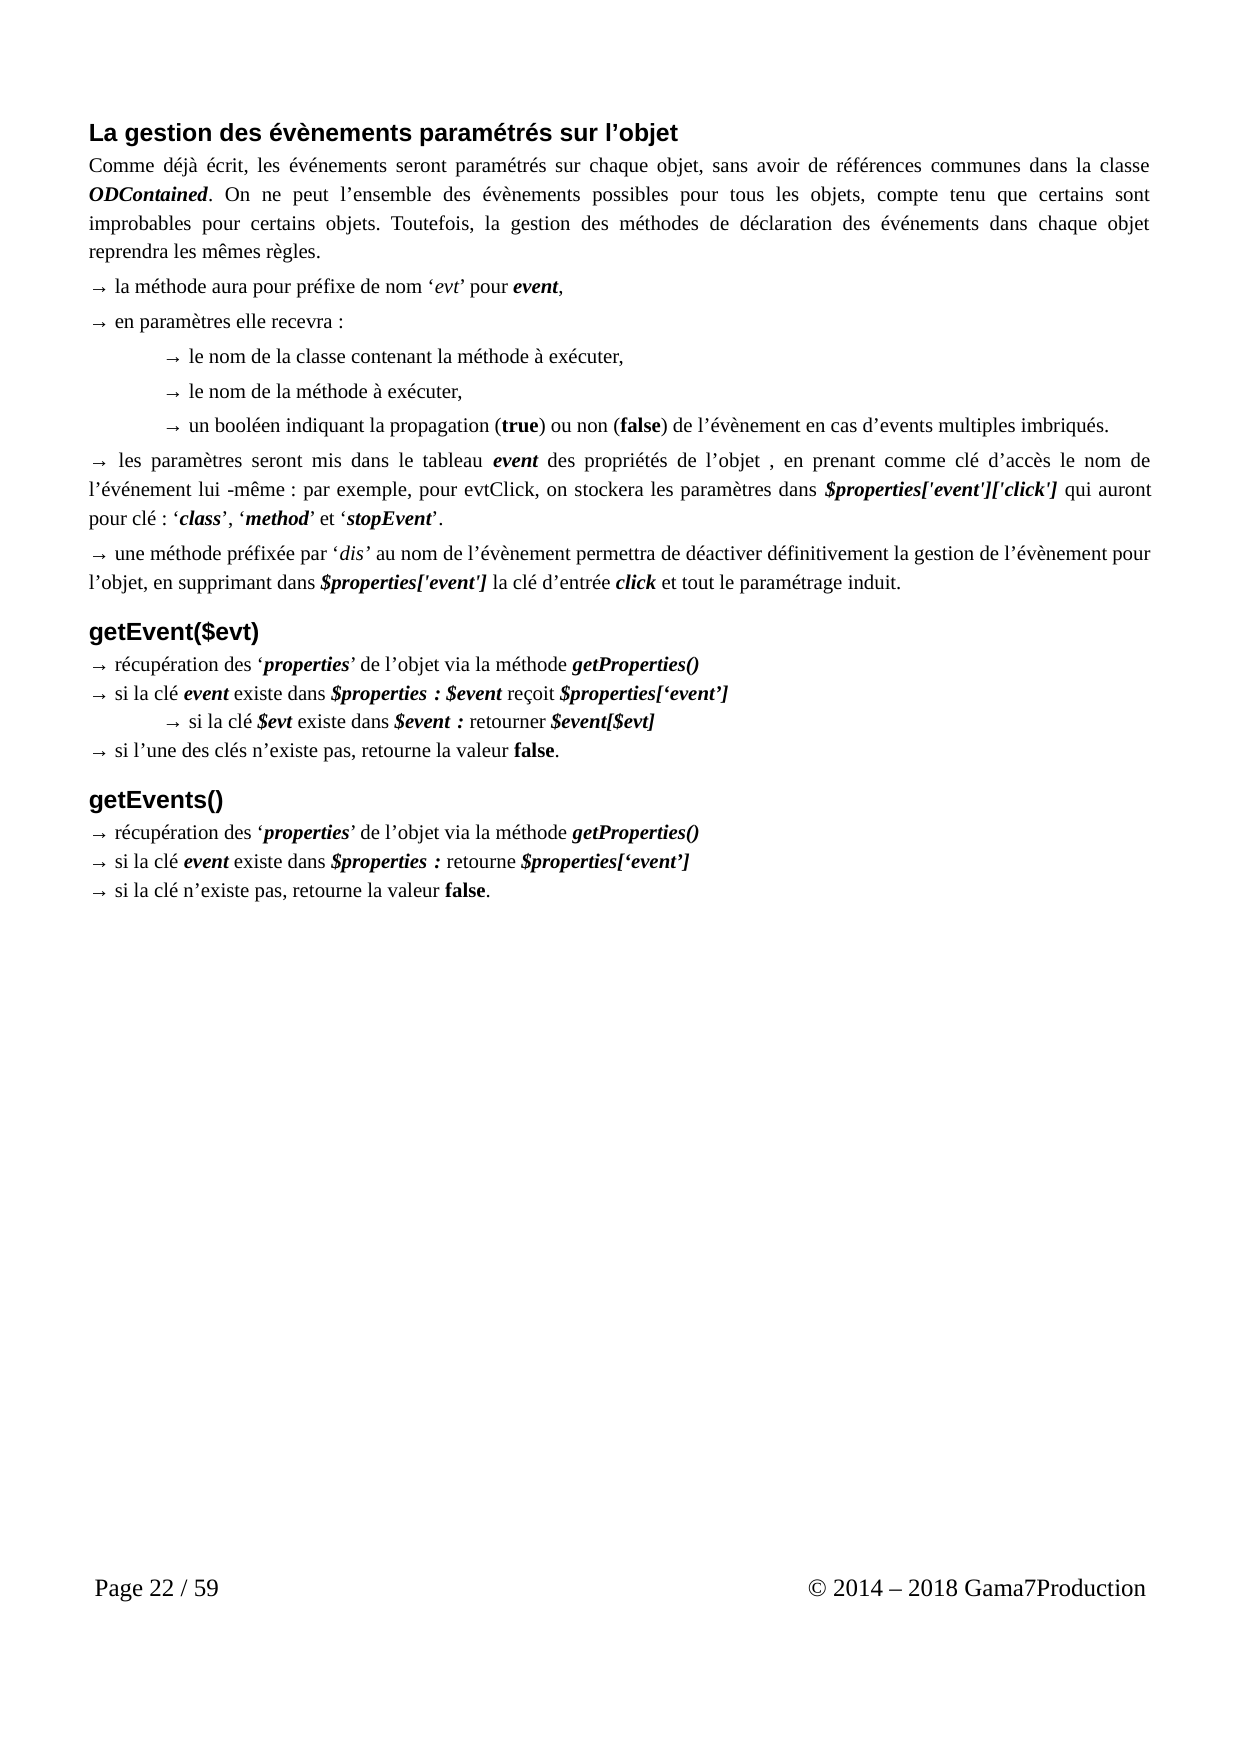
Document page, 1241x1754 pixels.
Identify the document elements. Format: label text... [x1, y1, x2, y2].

text → si la clé event existe dans $properties : $event reçoit $properties[‘event’] [88, 681, 1152, 704]
text → les paramètres seront mis dans le tableau event des propriétés de l’objet , en prenant comme clé d’accès le nom de l’événement lui -même : par exemple, pour evtClick, on stockera les paramètres dans $properties['event']['click'] qui auront pour clé : ‘class’, ‘method’ et ‘stopEvent’. [88, 448, 1152, 530]
text → la méthode aura pour préfixe de nom ‘evt’ pour event, [88, 274, 1152, 298]
text → si la clé n’existe pas, retourne la valeur false. [88, 878, 1152, 902]
text → si l’une des clés n’existe pas, retourne la valeur false. [88, 738, 1152, 762]
text → récupération des ‘properties’ de l’objet via la méthode getProperties() [88, 652, 1152, 676]
text → récupération des ‘properties’ de l’objet via la méthode getProperties() [88, 820, 1152, 844]
text → le nom de la méthode à exécuter, [88, 379, 1152, 403]
subtitle getEvents() [88, 786, 1152, 814]
text → si la clé $evt existe dans $event : retourner $event[$evt] [88, 709, 1152, 733]
text → si la clé event existe dans $properties : retourne $properties[‘event’] [88, 849, 1152, 873]
subtitle La gestion des évènements paramétrés sur l’objet [88, 118, 1152, 147]
text → en paramètres elle recevra : [88, 309, 1152, 333]
text → une méthode préfixée par ‘dis’ au nom de l’évènement permettra de déactiver définitivement la gestion de l’évènement pour l’objet, en supprimant dans $properties['event'] la clé d’entrée click et tout le paramétrage induit. [88, 541, 1152, 594]
text → un booléen indiquant la propagation (true) ou non (false) de l’évènement en cas d’events multiples imbriqués. [88, 413, 1152, 437]
text → le nom de la classe contenant la méthode à exécuter, [88, 344, 1152, 368]
subtitle getEvent($evt) [88, 617, 1152, 645]
text Comme déjà écrit, les événements seront paramétrés sur chaque objet, sans avoir de références communes dans la classe ODContained. On ne peut l’ensemble des évènements possibles pour tous les objets, compte tenu que certains sont improbables pour certains objets. Toutefois, la gestion des méthodes de déclaration des événements dans chaque objet reprendra les mêmes règles. [88, 153, 1152, 263]
